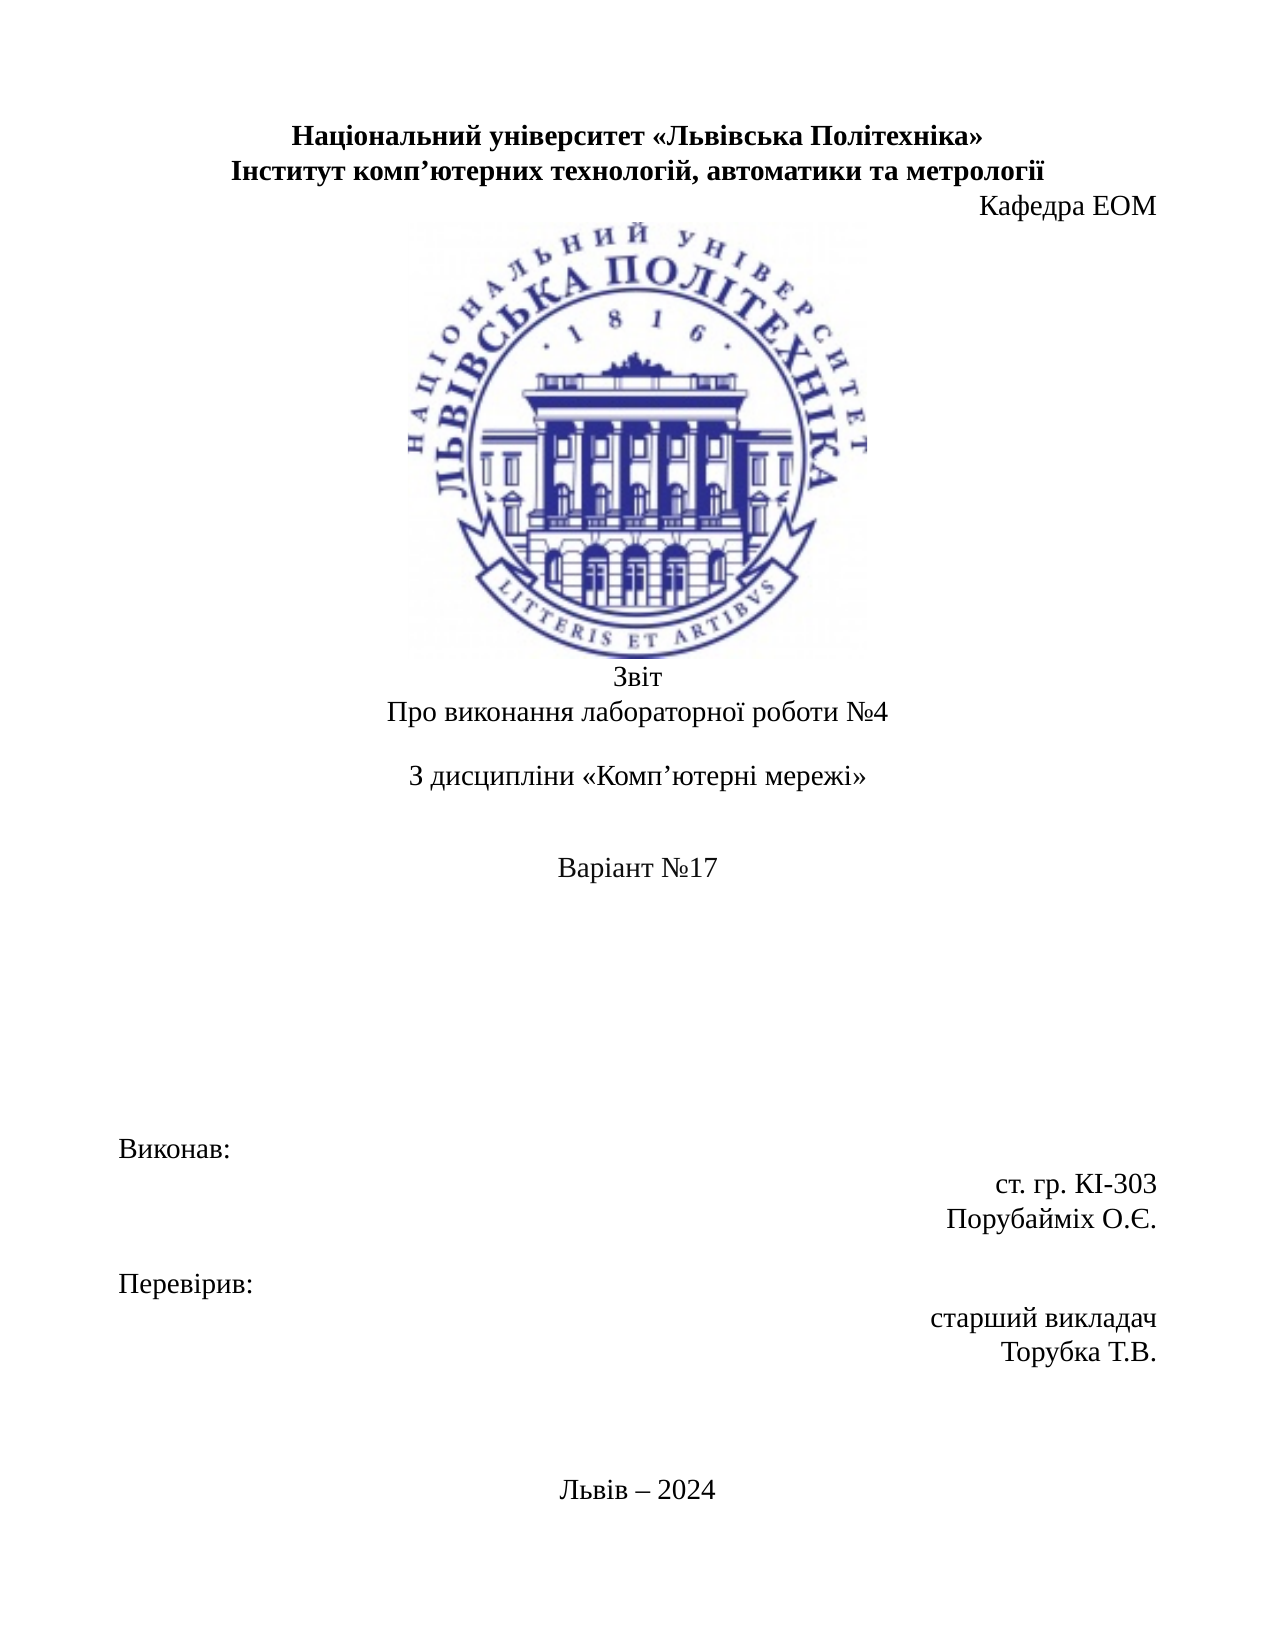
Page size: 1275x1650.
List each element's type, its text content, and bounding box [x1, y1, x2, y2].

text Про виконання лабораторної роботи №4 [118, 694, 1157, 728]
text Звіт [118, 659, 1157, 693]
subtitle Варіант №17 [118, 850, 1157, 884]
text Львів – 2024 [118, 1472, 1157, 1506]
text Кафедра ЕОМ [118, 188, 1157, 221]
text ст. гр. КІ-303 [118, 1166, 1157, 1200]
text Перевірив: [118, 1266, 1157, 1299]
text Торубка Т.В. [118, 1334, 1157, 1368]
text Національний університет «Львівська Політехніка» [118, 118, 1157, 152]
text Порубайміх О.Є. [118, 1201, 1157, 1234]
text Інститут комп’ютерних технологій, автоматики та метрології [118, 153, 1157, 186]
subtitle З дисципліни «Комп’ютерні мережі» [118, 758, 1157, 792]
text Виконав: [118, 1131, 1157, 1165]
text старший викладач [118, 1301, 1157, 1334]
